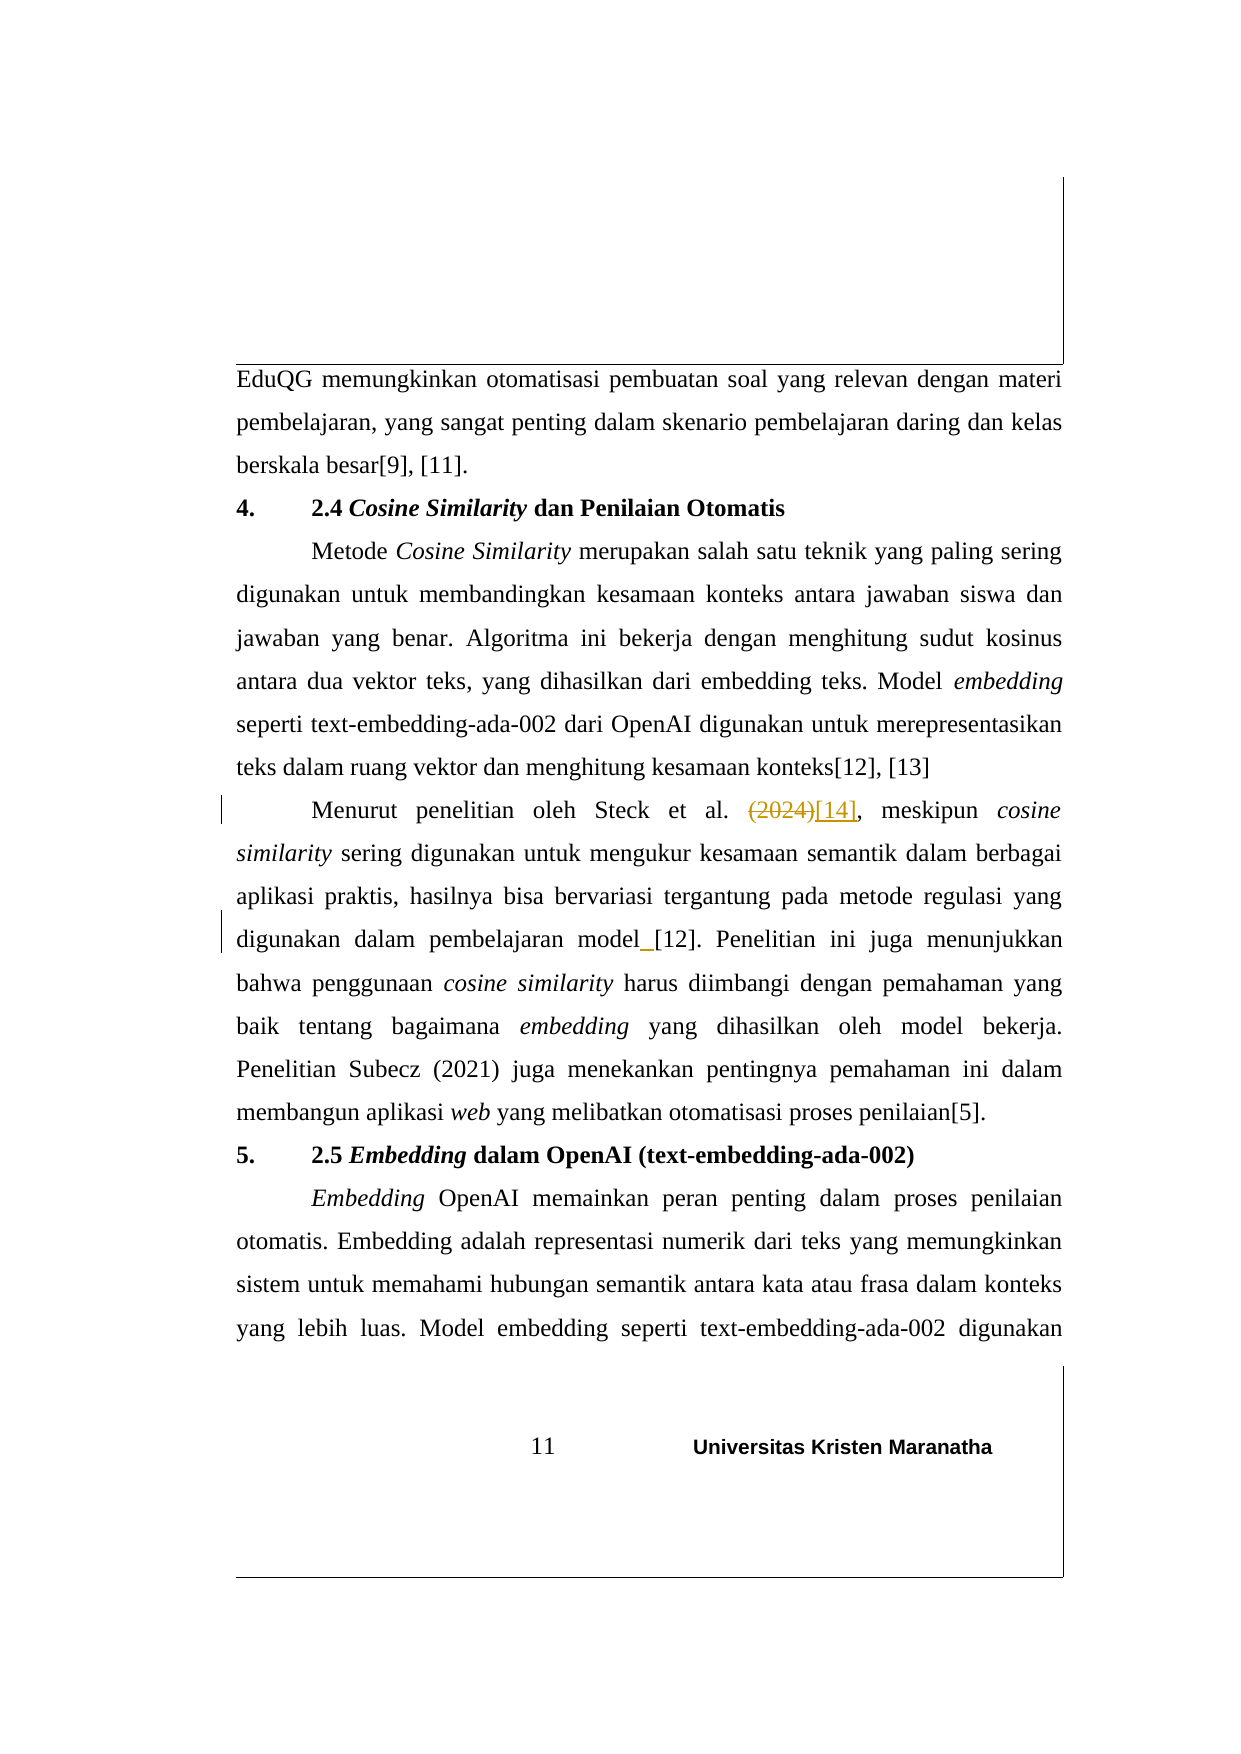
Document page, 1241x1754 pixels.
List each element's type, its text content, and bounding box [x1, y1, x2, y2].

text Menurut penelitian oleh Steck et al. [14], meskipun cosine similarity sering digunakan untuk mengukur kesamaan semantik dalam berbagai aplikasi praktis, hasilnya bisa bervariasi tergantung pada metode regulasi yang digunakan dalam pembelajaran model ​[12]. Penelitian ini juga menunjukkan bahwa penggunaan cosine similarity harus diimbangi dengan pemahaman yang baik tentang bagaimana embedding yang dihasilkan oleh model bekerja. Penelitian Subecz (2021) juga menekankan pentingnya pemahaman ini dalam membangun aplikasi web yang melibatkan otomatisasi proses penilaian​[5]. [236, 795, 1063, 1126]
subtitle 2.5 Embedding dalam OpenAI (text-embedding-ada-002) [236, 1140, 1063, 1169]
subtitle 2.4 Cosine Similarity dan Penilaian Otomatis [236, 493, 1063, 522]
text Metode Cosine Similarity merupakan salah satu teknik yang paling sering digunakan untuk membandingkan kesamaan konteks antara jawaban siswa dan jawaban yang benar. Algoritma ini bekerja dengan menghitung sudut kosinus antara dua vektor teks, yang dihasilkan dari embedding teks. Model embedding seperti text-embedding-ada-002 dari OpenAI digunakan untuk merepresentasikan teks dalam ruang vektor dan menghitung kesamaan konteks​[12], [13] [236, 536, 1063, 781]
text Embedding OpenAI memainkan peran penting dalam proses penilaian otomatis. Embedding adalah representasi numerik dari teks yang memungkinkan sistem untuk memahami hubungan semantik antara kata atau frasa dalam konteks yang lebih luas. Model embedding seperti text-embedding-ada-002 digunakan [236, 1183, 1063, 1341]
text EduQG memungkinkan otomatisasi pembuatan soal yang relevan dengan materi pembelajaran, yang sangat penting dalam skenario pembelajaran daring dan kelas berskala besar​[9], [11]. [236, 364, 1063, 479]
